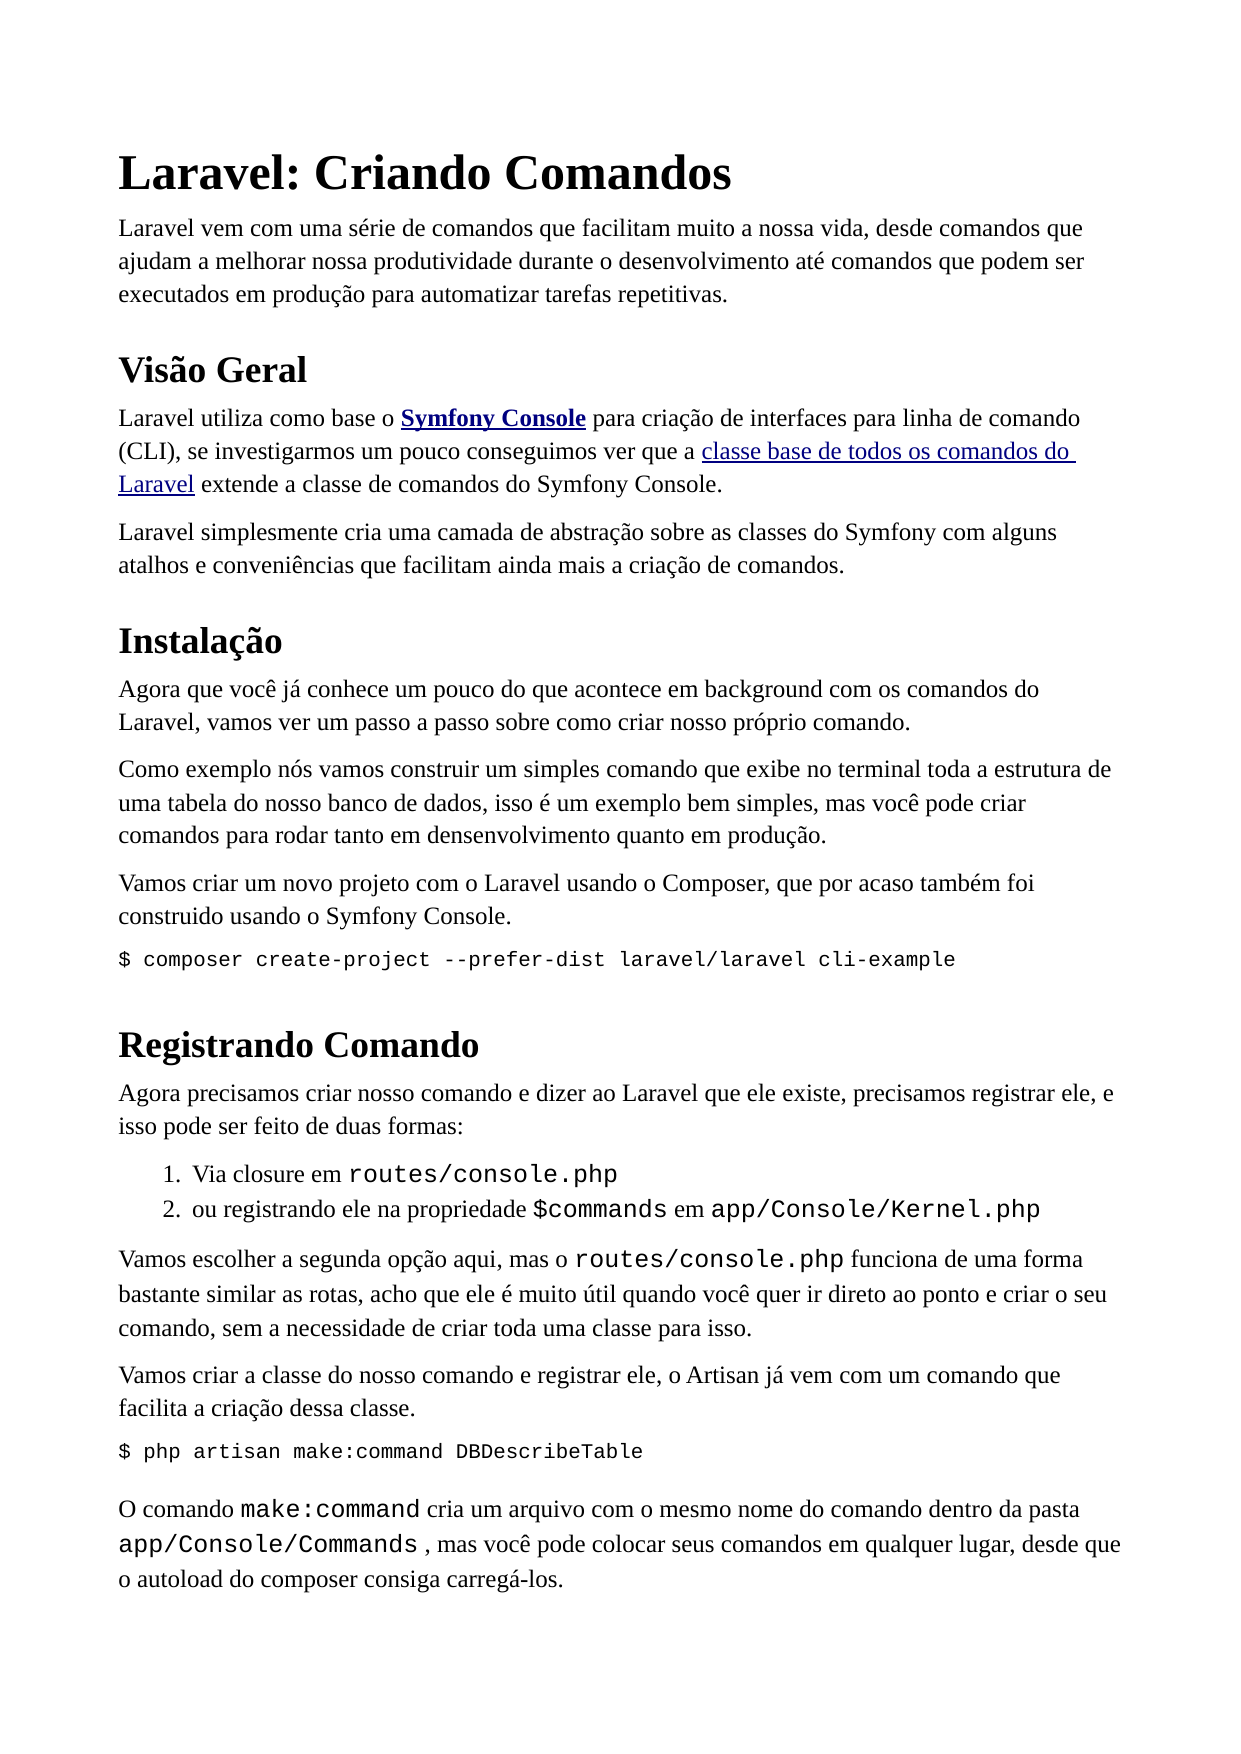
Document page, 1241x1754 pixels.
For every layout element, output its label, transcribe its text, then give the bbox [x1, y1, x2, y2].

subtitle Instalação [118, 618, 1122, 661]
text $ php artisan make:command DBDescribeTable [118, 1441, 1122, 1464]
text O comando make:command cria um arquivo com o mesmo nome do comando dentro da pasta app/Console/Commands , mas você pode colocar seus comandos em qualquer lugar, desde que o autoload do composer consiga carregá-los. [118, 1494, 1122, 1593]
list Via closure em routes/console.php [162, 1159, 1122, 1190]
text $ composer create-project --prefer-dist laravel/laravel cli-example [118, 949, 1122, 972]
list ou registrando ele na propriedade $commands em app/Console/Kernel.php [162, 1194, 1122, 1225]
text Agora precisamos criar nosso comando e dizer ao Laravel que ele existe, precisamos registrar ele, e isso pode ser feito de duas formas: [118, 1078, 1122, 1140]
text Agora que você já conhece um pouco do que acontece em background com os comandos do Laravel, vamos ver um passo a passo sobre como criar nosso próprio comando. [118, 674, 1122, 736]
text Vamos escolher a segunda opção aqui, mas o routes/console.php funciona de uma forma bastante similar as rotas, acho que ele é muito útil quando você quer ir direto ao ponto e criar o seu comando, sem a necessidade de criar toda uma classe para isso. [118, 1244, 1122, 1341]
subtitle Registrando Comando [118, 1023, 1122, 1066]
text Laravel utiliza como base o Symfony Console para criação de interfaces para linha de comando (CLI), se investigarmos um pouco conseguimos ver que a classe base de todos os comandos do Laravel extende a classe de comandos do Symfony Console. [118, 403, 1122, 498]
text Vamos criar um novo projeto com o Laravel usando o Composer, que por acaso também foi construido usando o Symfony Console. [118, 868, 1122, 930]
text Laravel vem com uma série de comandos que facilitam muito a nossa vida, desde comandos que ajudam a melhorar nossa produtividade durante o desenvolvimento até comandos que podem ser executados em produção para automatizar tarefas repetitivas. [118, 213, 1122, 308]
text Vamos criar a classe do nosso comando e registrar ele, o Artisan já vem com um comando que facilita a criação dessa classe. [118, 1360, 1122, 1422]
subtitle Laravel: Criando Comandos [118, 143, 1122, 201]
text Laravel simplesmente cria uma camada de abstração sobre as classes do Symfony com alguns atalhos e conveniências que facilitam ainda mais a criação de comandos. [118, 517, 1122, 579]
subtitle Visão Geral [118, 348, 1122, 391]
text Como exemplo nós vamos construir um simples comando que exibe no terminal toda a estrutura de uma tabela do nosso banco de dados, isso é um exemplo bem simples, mas você pode criar comandos para rodar tanto em densenvolvimento quanto em produção. [118, 754, 1122, 849]
